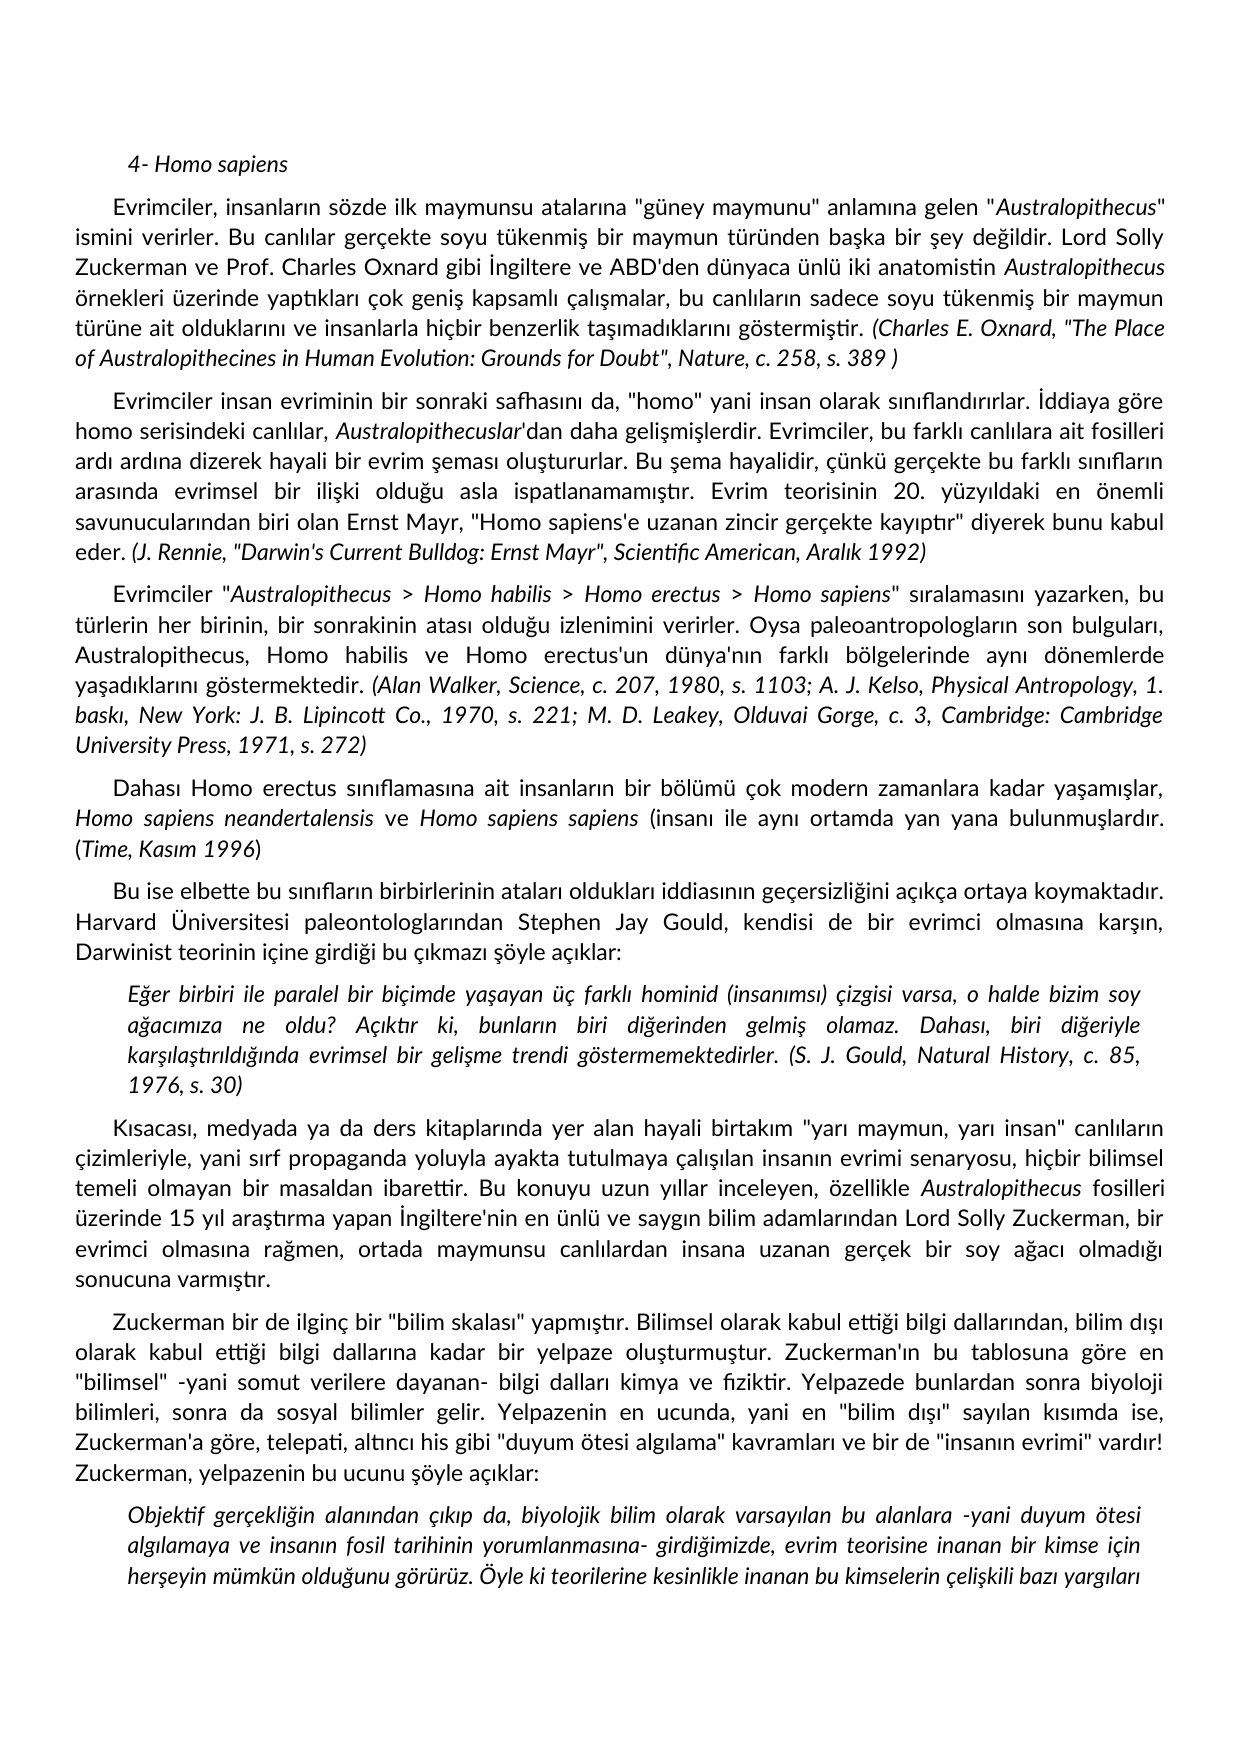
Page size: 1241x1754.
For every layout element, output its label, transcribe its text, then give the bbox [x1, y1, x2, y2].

text Evrimciler, insanların sözde ilk maymunsu atalarına "güney maymunu" anlamına gelen "Australopithecus" ismini verirler. Bu canlılar gerçekte soyu tükenmiş bir maymun türünden başka bir şey değildir. Lord Solly Zuckerman ve Prof. Charles Oxnard gibi İngiltere ve ABD'den dünyaca ünlü iki anatomistin Australopithecus örnekleri üzerinde yaptıkları çok geniş kapsamlı çalışmalar, bu canlıların sadece soyu tükenmiş bir maymun türüne ait olduklarını ve insanlarla hiçbir benzerlik taşımadıklarını göstermiştir. (Charles E. Oxnard, "The Place of Australopithecines in Human Evolution: Grounds for Doubt", Nature, c. 258, s. 389 ) [75, 193, 1165, 371]
text Kısacası, medyada ya da ders kitaplarında yer alan hayali birtakım "yarı maymun, yarı insan" canlıların çizimleriyle, yani sırf propaganda yoluyla ayakta tutulmaya çalışılan insanın evrimi senaryosu, hiçbir bilimsel temeli olmayan bir masaldan ibarettir. Bu konuyu uzun yıllar inceleyen, özellikle Australopithecus fosilleri üzerinde 15 yıl araştırma yapan İngiltere'nin en ünlü ve saygın bilim adamlarından Lord Solly Zuckerman, bir evrimci olmasına rağmen, ortada maymunsu canlılardan insana uzanan gerçek bir soy ağacı olmadığı sonucuna varmıştır. [75, 1113, 1165, 1292]
text Eğer birbiri ile paralel bir biçimde yaşayan üç farklı hominid (insanımsı) çizgisi varsa, o halde bizim soy ağacımıza ne oldu? Açıktır ki, bunların biri diğerinden gelmiş olamaz. Dahası, biri diğeriyle karşılaştırıldığında evrimsel bir gelişme trendi göstermemektedirler. (S. J. Gould, Natural History, c. 85, 1976, s. 30) [127, 980, 1143, 1098]
text Bu ise elbette bu sınıfların birbirlerinin ataları oldukları iddiasının geçersizliğini açıkça ortaya koymaktadır. Harvard Üniversitesi paleontologlarından Stephen Jay Gould, kendisi de bir evrimci olmasına karşın, Darwinist teorinin içine girdiği bu çıkmazı şöyle açıklar: [75, 877, 1165, 965]
text Zuckerman bir de ilginç bir "bilim skalası" yapmıştır. Bilimsel olarak kabul ettiği bilgi dallarından, bilim dışı olarak kabul ettiği bilgi dallarına kadar bir yelpaze oluşturmuştur. Zuckerman'ın bu tablosuna göre en "bilimsel" -yani somut verilere dayanan- bilgi dalları kimya ve fiziktir. Yelpazede bunlardan sonra biyoloji bilimleri, sonra da sosyal bilimler gelir. Yelpazenin en ucunda, yani en "bilim dışı" sayılan kısımda ise, Zuckerman'a göre, telepati, altıncı his gibi "duyum ötesi algılama" kavramları ve bir de "insanın evrimi" vardır! Zuckerman, yelpazenin bu ucunu şöyle açıklar: [75, 1307, 1165, 1486]
text 4- Homo sapiens [127, 150, 1143, 177]
text Dahası Homo erectus sınıflamasına ait insanların bir bölümü çok modern zamanlara kadar yaşamışlar, Homo sapiens neandertalensis ve Homo sapiens sapiens (insanı ile aynı ortamda yan yana bulunmuşlardır. (Time, Kasım 1996) [75, 774, 1165, 862]
text Evrimciler insan evriminin bir sonraki safhasını da, "homo" yani insan olarak sınıflandırırlar. İddiaya göre homo serisindeki canlılar, Australopithecuslar'dan daha gelişmişlerdir. Evrimciler, bu farklı canlılara ait fosilleri ardı ardına dizerek hayali bir evrim şeması oluştururlar. Bu şema hayalidir, çünkü gerçekte bu farklı sınıfların arasında evrimsel bir ilişki olduğu asla ispatlanamamıştır. Evrim teorisinin 20. yüzyıldaki en önemli savunucularından biri olan Ernst Mayr, "Homo sapiens'e uzanan zincir gerçekte kayıptır" diyerek bunu kabul eder. (J. Rennie, "Darwin's Current Bulldog: Ernst Mayr", Scientific American, Aralık 1992) [75, 386, 1165, 565]
text Objektif gerçekliğin alanından çıkıp da, biyolojik bilim olarak varsayılan bu alanlara -yani duyum ötesi algılamaya ve insanın fosil tarihinin yorumlanmasına- girdiğimizde, evrim teorisine inanan bir kimse için herşeyin mümkün olduğunu görürüz. Öyle ki teorilerine kesinlikle inanan bu kimselerin çelişkili bazı yargıları [127, 1501, 1143, 1589]
text Evrimciler "Australopithecus > Homo habilis > Homo erectus > Homo sapiens" sıralamasını yazarken, bu türlerin her birinin, bir sonrakinin atası olduğu izlenimini verirler. Oysa paleoantropologların son bulguları, Australopithecus, Homo habilis ve Homo erectus'un dünya'nın farklı bölgelerinde aynı dönemlerde yaşadıklarını göstermektedir. (Alan Walker, Science, c. 207, 1980, s. 1103; A. J. Kelso, Physical Antropology, 1. baskı, New York: J. B. Lipincott Co., 1970, s. 221; M. D. Leakey, Olduvai Gorge, c. 3, Cambridge: Cambridge University Press, 1971, s. 272) [75, 580, 1165, 759]
